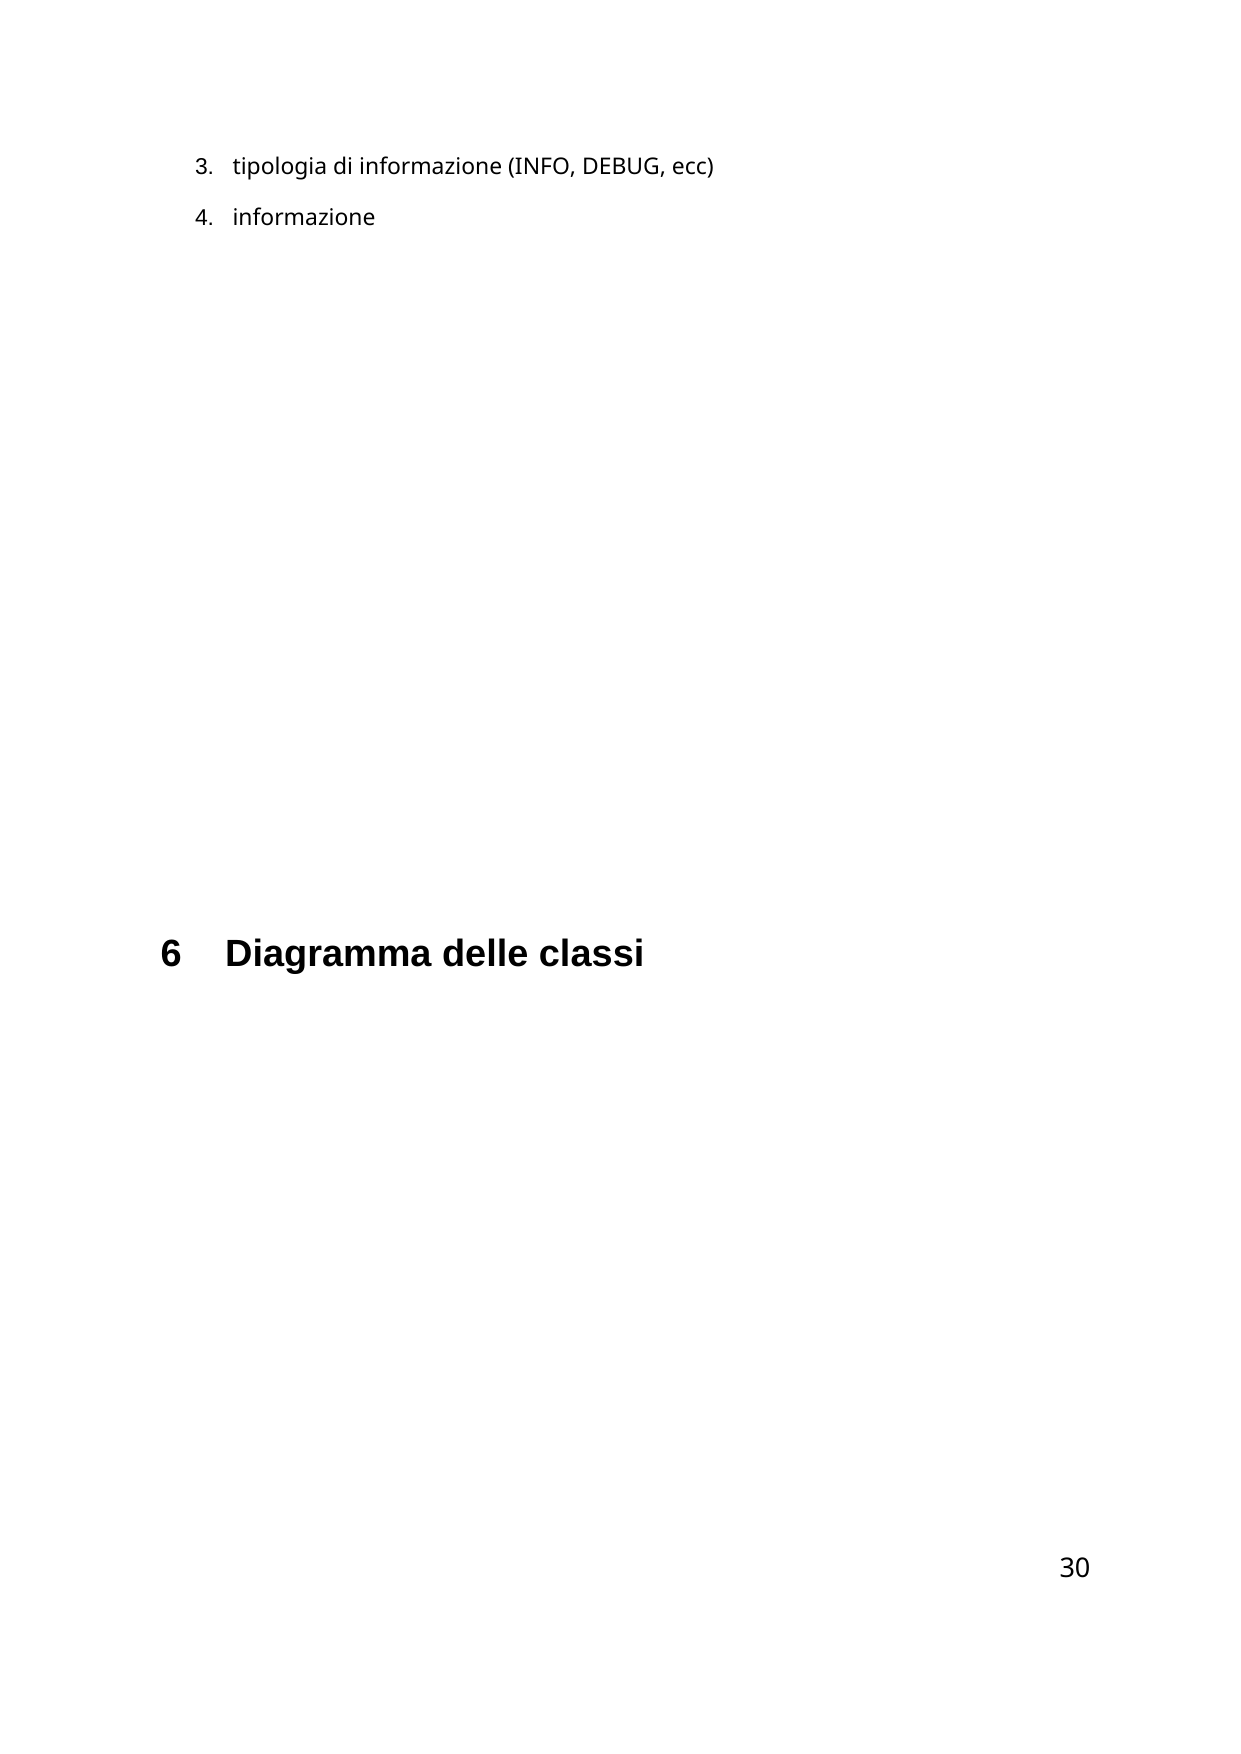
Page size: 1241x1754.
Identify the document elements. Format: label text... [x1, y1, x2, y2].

list tipologia di informazione (INFO, DEBUG, ecc) [195, 150, 1090, 181]
subtitle Diagramma delle classi [150, 931, 1090, 975]
list informazione [195, 200, 1090, 232]
